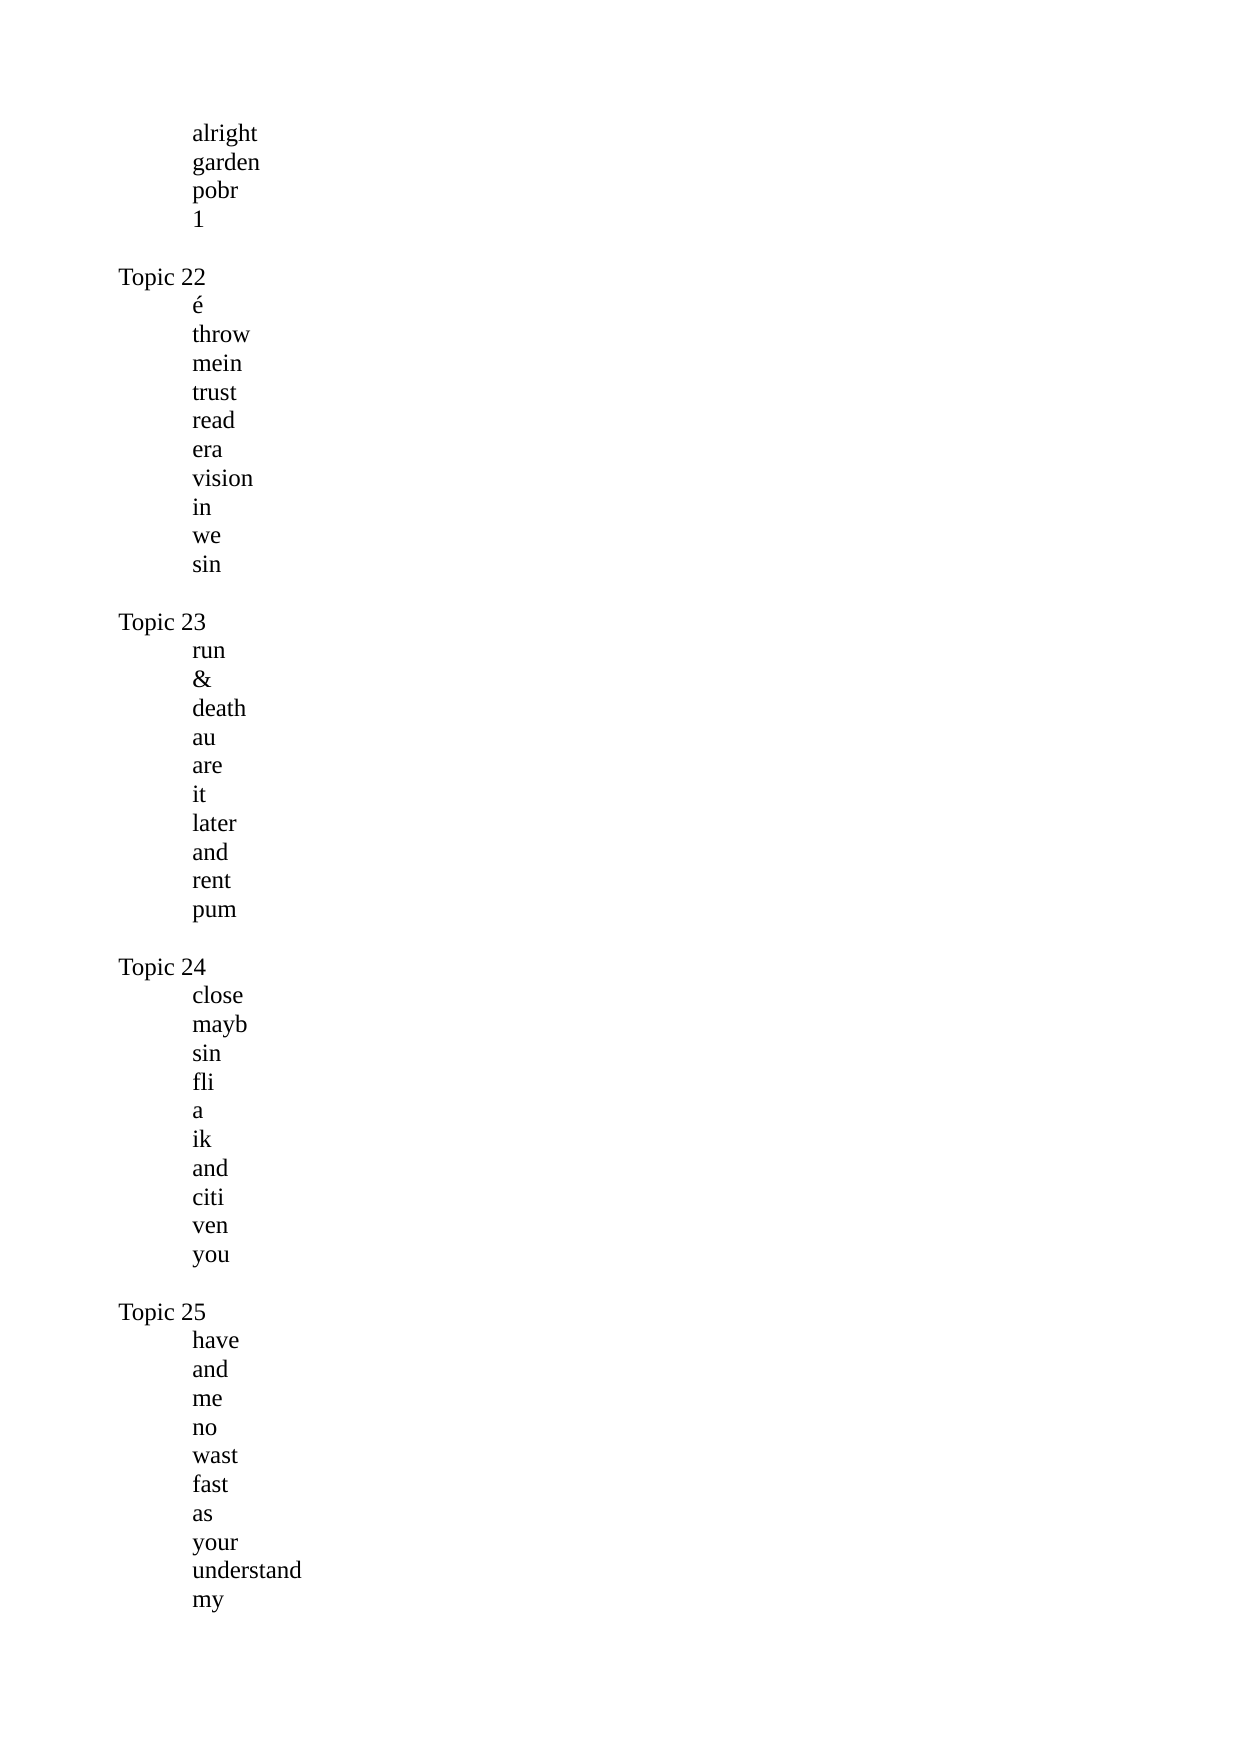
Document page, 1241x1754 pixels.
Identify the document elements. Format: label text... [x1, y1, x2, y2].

text au [118, 722, 1122, 751]
text fli [118, 1067, 1122, 1096]
text we [118, 521, 1122, 549]
text a [118, 1096, 1122, 1124]
text citi [118, 1182, 1122, 1211]
text mein [118, 348, 1122, 377]
text read [118, 406, 1122, 434]
text throw [118, 319, 1122, 348]
text my [118, 1584, 1122, 1613]
text you [118, 1239, 1122, 1268]
text as [118, 1498, 1122, 1527]
text é [118, 291, 1122, 319]
text Topic 23 [118, 607, 1122, 636]
text me [118, 1383, 1122, 1412]
text fast [118, 1469, 1122, 1498]
text close [118, 981, 1122, 1009]
text rent [118, 866, 1122, 894]
text Topic 22 [118, 262, 1122, 291]
text alright [118, 118, 1122, 147]
text no [118, 1412, 1122, 1441]
text Topic 25 [118, 1297, 1122, 1326]
text ik [118, 1124, 1122, 1153]
text Topic 24 [118, 952, 1122, 981]
text understand [118, 1556, 1122, 1584]
text trust [118, 377, 1122, 406]
text and [118, 1354, 1122, 1383]
text sin [118, 1038, 1122, 1067]
text sin [118, 549, 1122, 578]
text ven [118, 1211, 1122, 1239]
text run [118, 636, 1122, 664]
text later [118, 808, 1122, 837]
text garden [118, 147, 1122, 176]
text & [118, 664, 1122, 693]
text mayb [118, 1009, 1122, 1038]
text and [118, 1153, 1122, 1182]
text death [118, 693, 1122, 722]
text era [118, 434, 1122, 463]
text pum [118, 894, 1122, 923]
text have [118, 1326, 1122, 1354]
text pobr [118, 176, 1122, 204]
text and [118, 837, 1122, 866]
text 1 [118, 204, 1122, 233]
text vision [118, 463, 1122, 492]
text in [118, 492, 1122, 521]
text are [118, 751, 1122, 779]
text wast [118, 1441, 1122, 1469]
text your [118, 1527, 1122, 1556]
text it [118, 779, 1122, 808]
